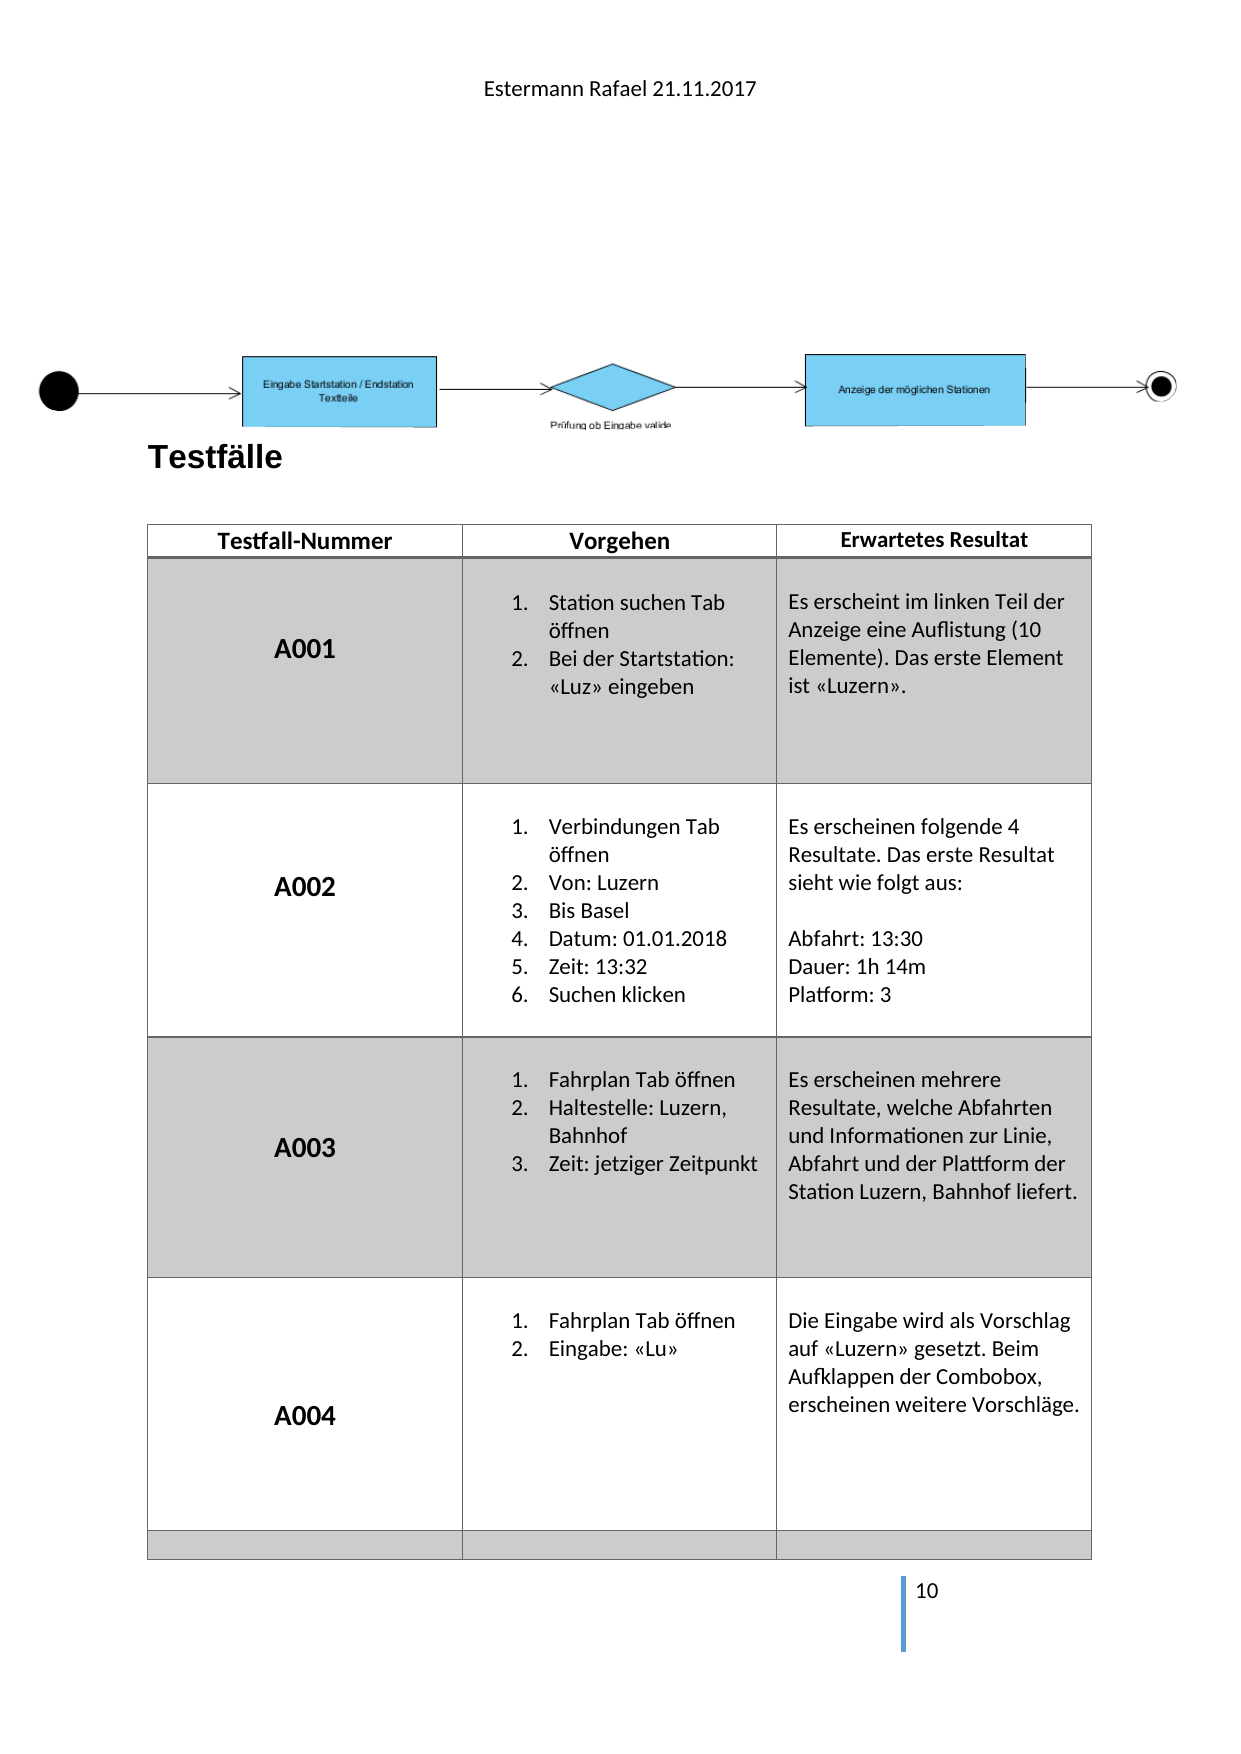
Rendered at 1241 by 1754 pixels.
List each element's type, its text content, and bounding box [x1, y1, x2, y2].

table_cell A003 [148, 1038, 462, 1277]
table_cell Station suchen Tab öffnen Bei der Startstation: «Luz» eingeben [463, 559, 776, 783]
subtitle [1026, 358, 1093, 368]
subtitle Testfälle [148, 403, 1093, 476]
table_cell [777, 1531, 1091, 1559]
table_cell Fahrplan Tab öffnen Eingabe: «Lu» [463, 1278, 776, 1530]
table_cell Verbindungen Tab öffnen Von: Luzern Bis Basel Datum: 01.01.2018 Zeit: 13:32 Suchen klicken [463, 784, 776, 1036]
table_cell Es erscheinen mehrere Resultate, welche Abfahrten und Informationen zur Linie, Abfahrt und der Plattform der Station Luzern, Bahnhof liefert. [777, 1038, 1091, 1277]
subtitle [148, 358, 241, 368]
table_cell Es erscheint im linken Teil der Anzeige eine Auflistung (10 Elemente). Das erste Element ist «Luzern». [777, 559, 1091, 783]
table_cell [148, 1531, 462, 1559]
table_header Vorgehen [463, 525, 776, 556]
table_cell Die Eingabe wird als Vorschlag auf «Luzern» gesetzt. Beim Aufklappen der Combobox, erscheinen weitere Vorschläge. [777, 1278, 1091, 1530]
table_cell A001 [148, 559, 462, 783]
table_cell [463, 1531, 776, 1559]
table_cell A004 [148, 1278, 462, 1530]
table_cell A002 [148, 784, 462, 1036]
table_header Erwartetes Resultat [777, 525, 1091, 556]
table_cell Fahrplan Tab öffnen Haltestelle: Luzern, Bahnhof Zeit: jetziger Zeitpunkt [463, 1038, 776, 1277]
table_header Testfall-Nummer [148, 525, 462, 556]
table_cell Es erscheinen folgende 4 Resultate. Das erste Resultat sieht wie folgt aus: Abfahrt: 13:30 Dauer: 1h 14m Platform: 3 [777, 784, 1091, 1036]
